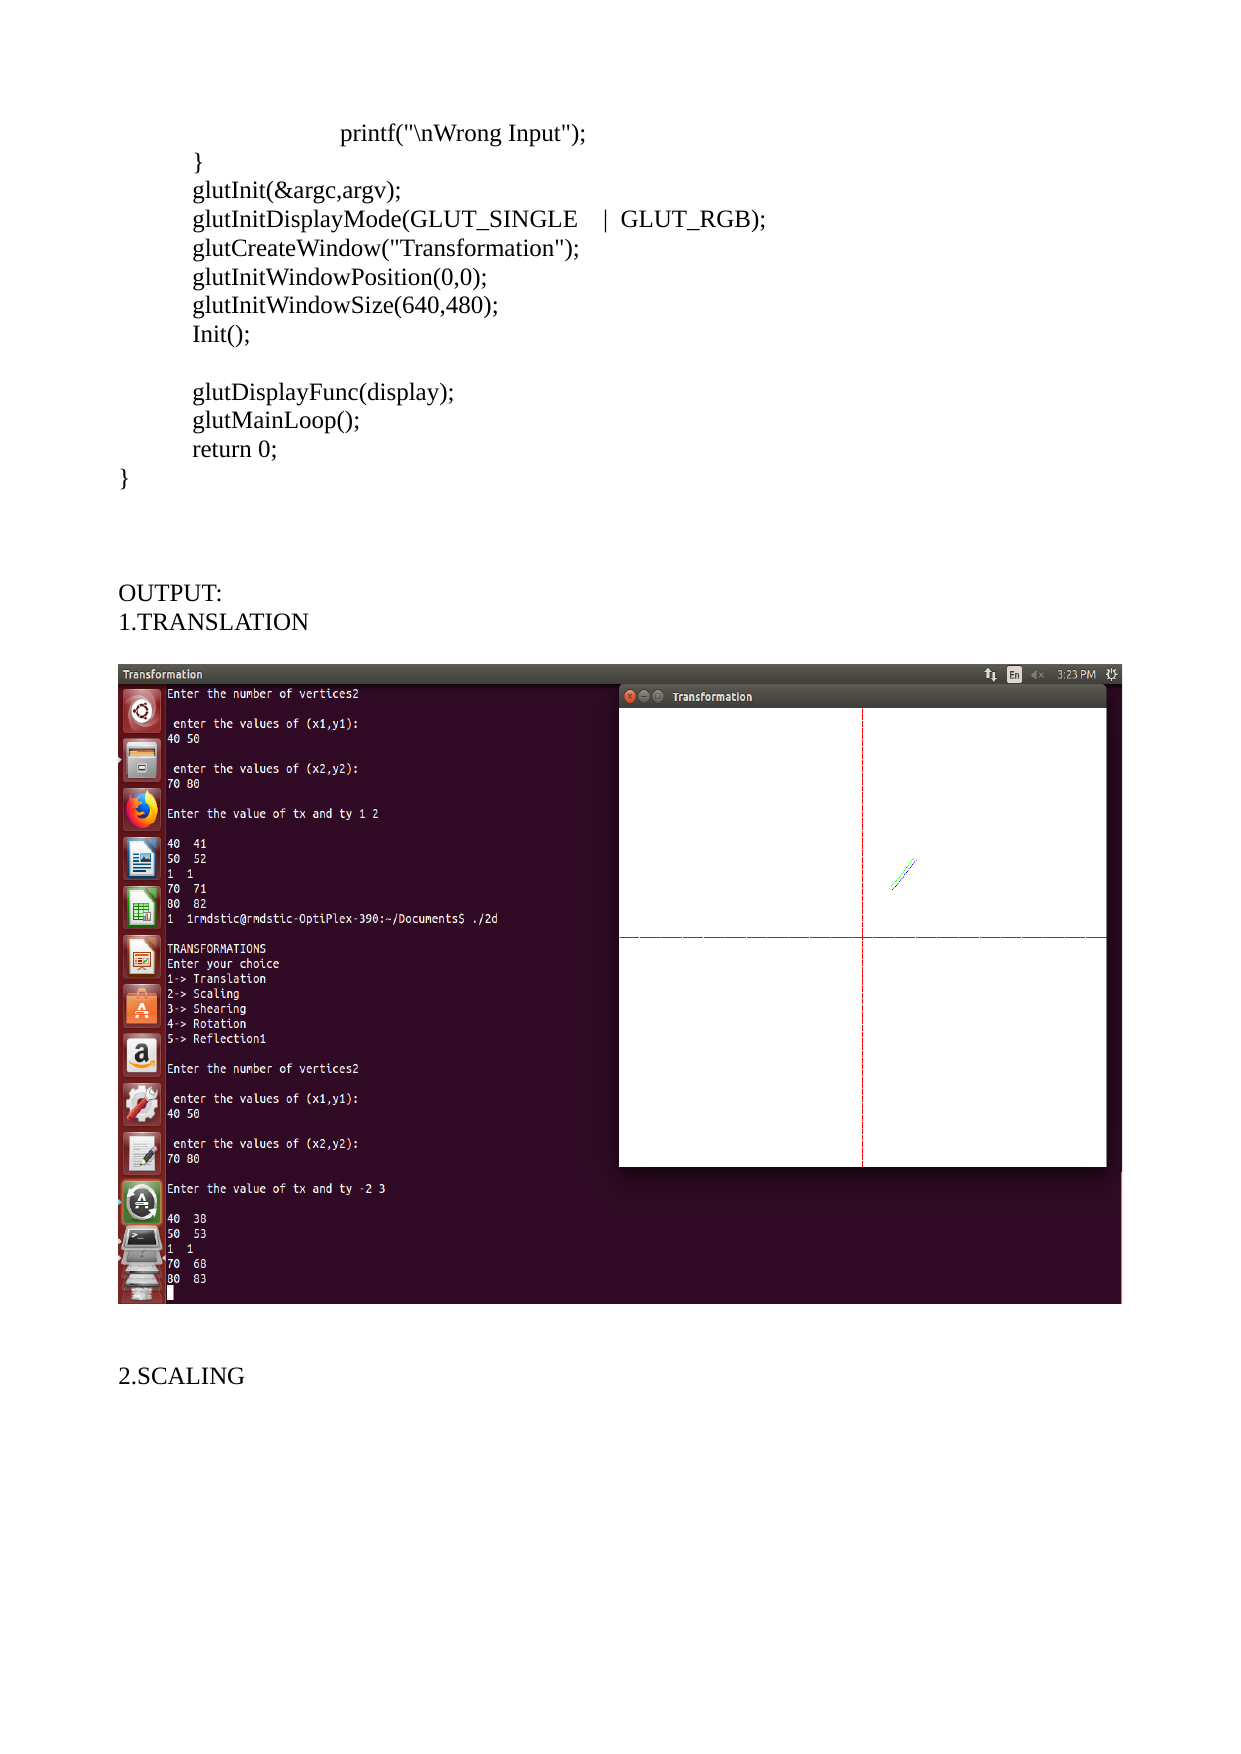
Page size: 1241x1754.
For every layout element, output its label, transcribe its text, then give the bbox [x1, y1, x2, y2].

text glutInitWindowSize(640,480); [118, 291, 1122, 319]
text printf("\nWrong Input"); [118, 118, 1122, 147]
text glutInitDisplayMode(GLUT_SINGLE | GLUT_RGB); [118, 204, 1122, 233]
text 2.SCALING [118, 1361, 1122, 1390]
text OUTPUT: [118, 578, 1122, 607]
picture [118, 664, 1123, 1304]
text glutCreateWindow("Transformation"); [118, 233, 1122, 262]
text 1.TRANSLATION [118, 607, 1122, 636]
text } [118, 463, 1122, 492]
text glutInit(&argc,argv); [118, 176, 1122, 204]
text return 0; [118, 434, 1122, 463]
text glutDisplayFunc(display); [118, 377, 1122, 406]
text Init(); [118, 319, 1122, 348]
text glutMainLoop(); [118, 406, 1122, 434]
text glutInitWindowPosition(0,0); [118, 262, 1122, 291]
text } [118, 147, 1122, 176]
